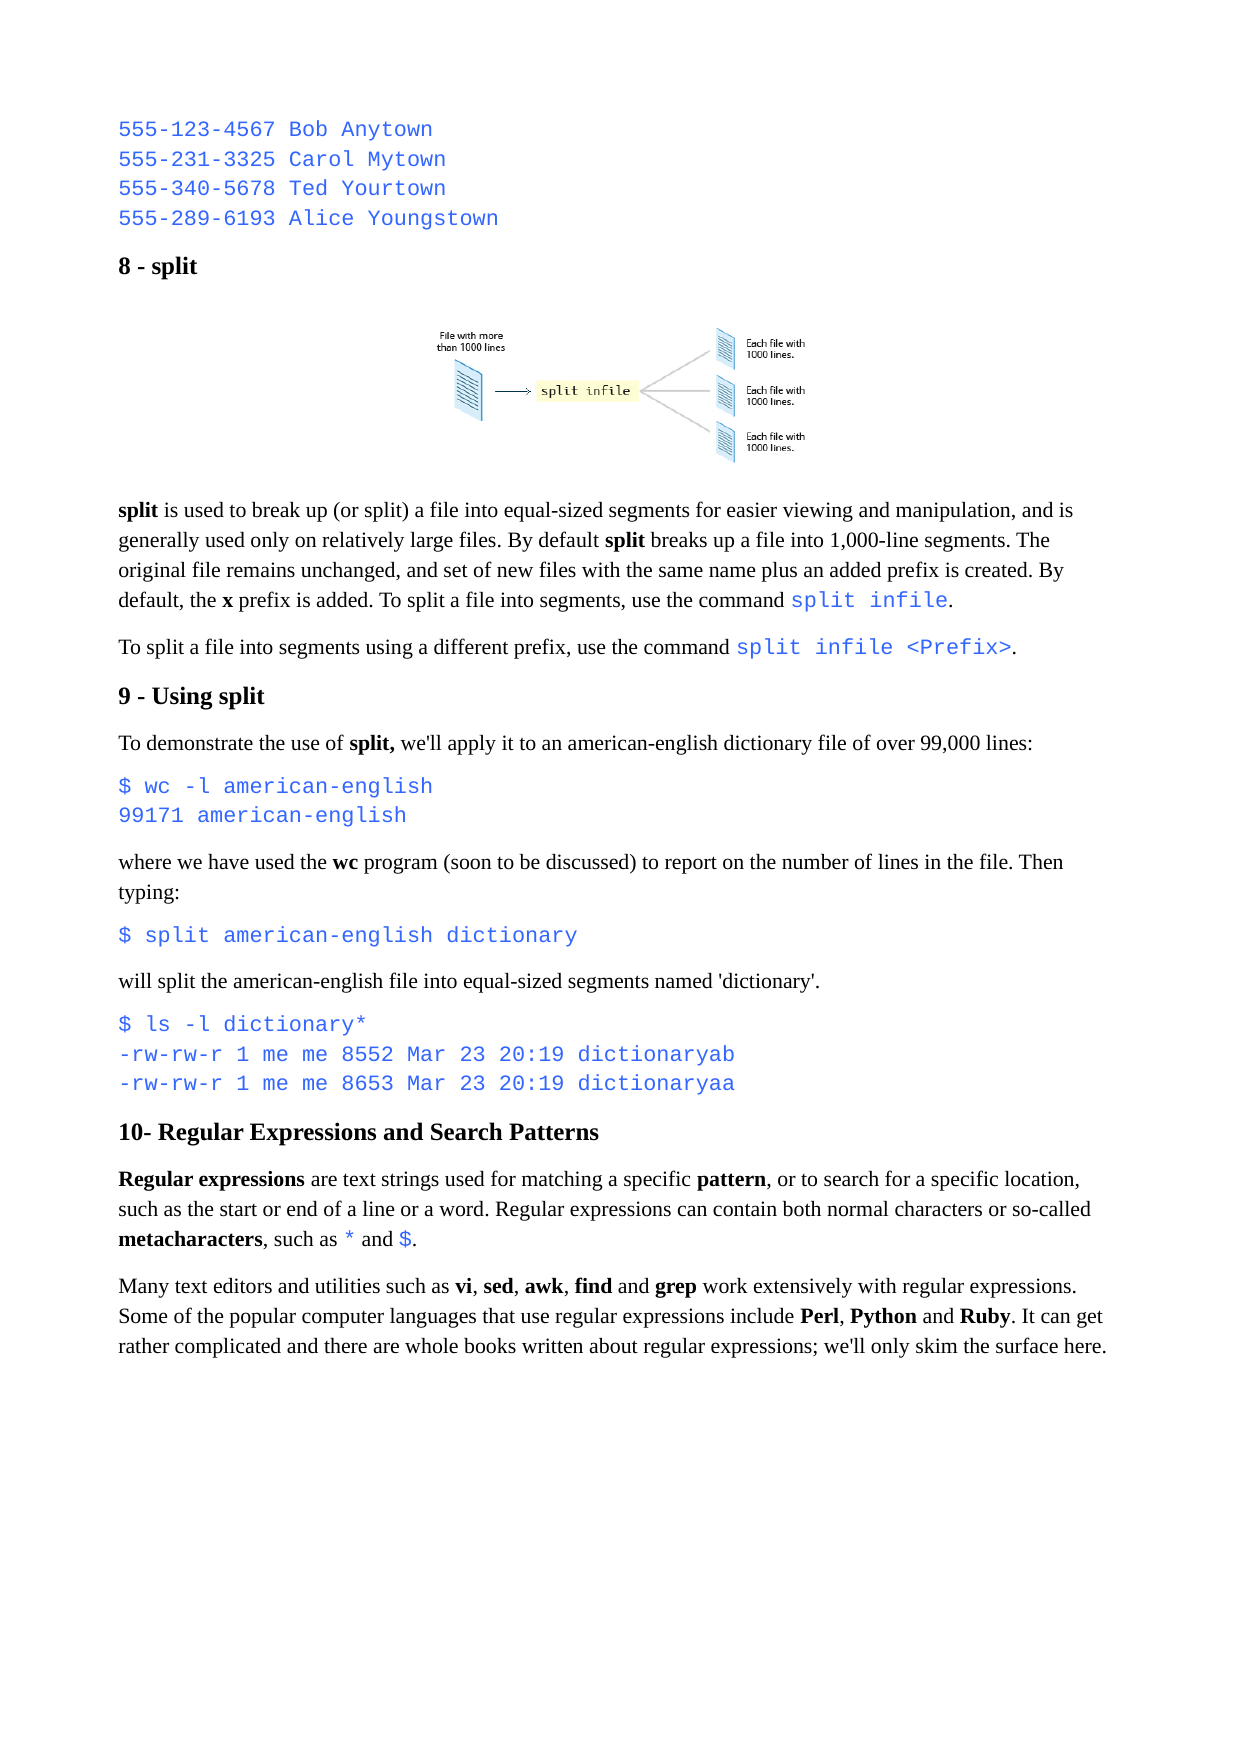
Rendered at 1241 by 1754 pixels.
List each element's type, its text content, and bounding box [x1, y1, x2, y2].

text 555-123-4567 Bob Anytown 555-231-3325 Carol Mytown 555-340-5678 Ted Yourtown 555-289-6193 Alice Youngstown [118, 118, 1122, 232]
text $ ls -l dictionary* -rw-rw-r 1 me me 8552 Mar 23 20:19 dictionaryab -rw-rw-r 1 me me 8653 Mar 23 20:19 dictionaryaa [118, 1013, 1122, 1097]
text To split a file into segments using a different prefix, use the command split infile <Prefix>. [118, 634, 1122, 661]
picture [427, 300, 813, 484]
text 8 - split [118, 251, 1122, 280]
text $ split american-english dictionary [118, 924, 1122, 949]
text Many text editors and utilities such as vi, sed, awk, find and grep work extensively with regular expressions. Some of the popular computer languages that use regular expressions include Perl, Python and Ruby. It can get rather complicated and there are whole books written about regular expressions; we'll only skim the surface here. [118, 1273, 1122, 1359]
text $ wc -l american-english 99171 american-english [118, 775, 1122, 829]
text 9 - Using split [118, 681, 1122, 710]
text Regular expressions are text strings used for matching a specific pattern, or to search for a specific location, such as the start or end of a line or a word. Regular expressions can contain both normal characters or so-called metacharacters, such as * and $. [118, 1166, 1122, 1253]
text where we have used the wc program (soon to be discussed) to report on the number of lines in the file. Then typing: [118, 849, 1122, 904]
text To demonstrate the use of split, we'll apply it to an american-english dictionary file of over 99,000 lines: [118, 730, 1122, 755]
text split is used to break up (or split) a file into equal-sized segments for easier viewing and manipulation, and is generally used only on relatively large files. By default split breaks up a file into 1,000-line segments. The original file remains unchanged, and set of new files with the same name plus an added prefix is created. By default, the x prefix is added. To split a file into segments, use the command split infile. [118, 497, 1122, 614]
text will split the american-english file into equal-sized segments named 'dictionary'. [118, 968, 1122, 993]
text 10- Regular Expressions and Search Patterns [118, 1117, 1122, 1145]
